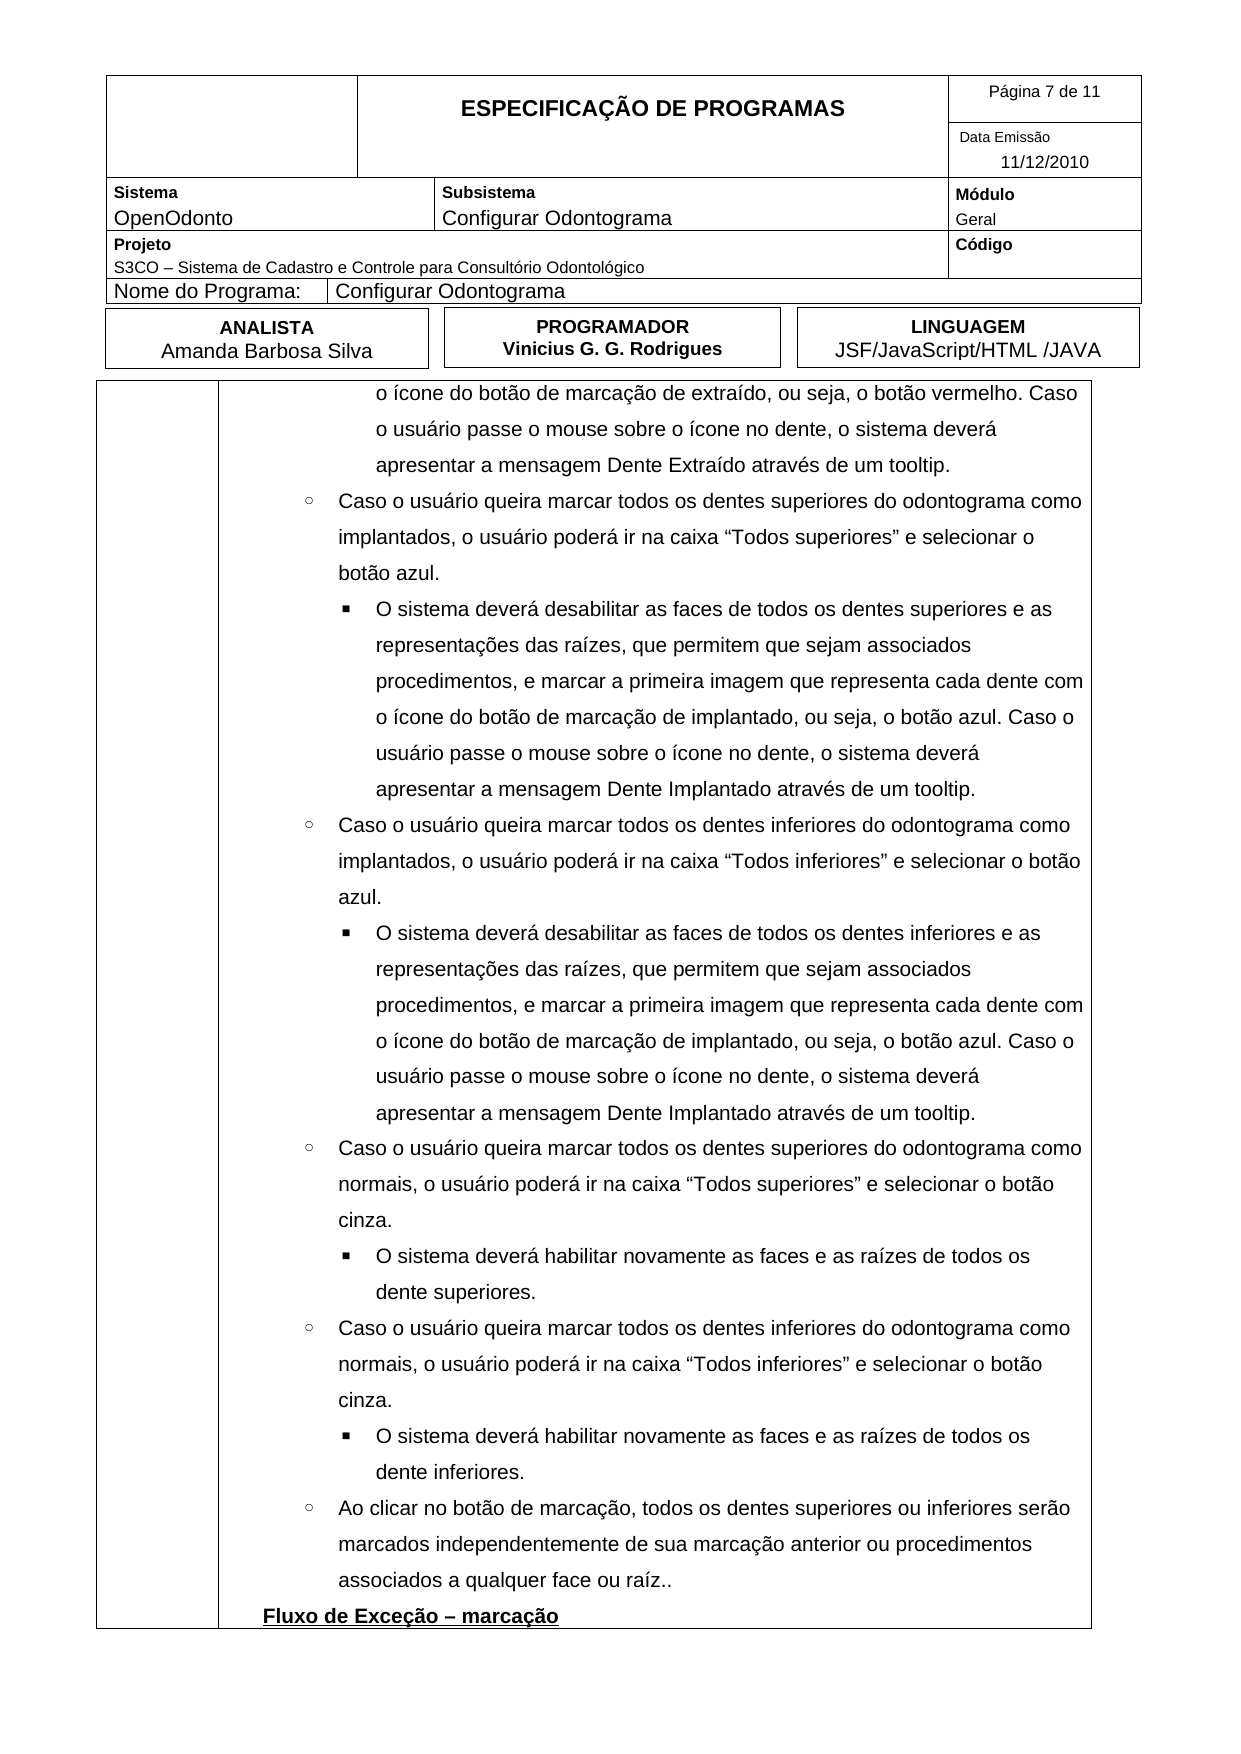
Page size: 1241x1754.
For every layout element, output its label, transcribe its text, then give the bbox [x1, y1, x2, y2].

table_header [97, 381, 218, 1628]
table_header Apresentar ao usuário a tela de associação de procedimentos do odontograma do paciente. Usuário. Selecionar a aba Odontograma no cadastro de Paciente. Fluxos Principais Sistema deverá apresentar a aba Odontograma no cadastro de Paciente. Nessa aba o sistema deverá apresentar logo em cima os dados do ondotograma selecionado. No caso, serão os dados do odontograma default. Caso outro odontograma seja selecionado, os dados deverão ser apresentados de acordo com o registro selecionado. Os dados apresentados serão: Código – 1 por exemplo Nome – Odontograma Padrão Data – a data atual Descrição - Primeira configuração do odontograma do paciente. Caso os dados do registro ultrapassem os limites da tela (como o campo descrição que pode ser extenso), o sistema deverá apresentar as informações até o limite especificado da tela, colocar reticências e permitir que o usuário visualize o restante da informação do registro ao passar o mouse sobre a informação incompleta na tela através de um tooltip. Isso deverá ser feito para não estourar os limites da tela. Abaixo desses dados deverão ser apresentadas as opções de filtragem: Não Realizado Realizado Planejado Pago Cada opção de filtragem deverá ser uma checkbox. Deverã vir todas as opções marcadas. Abaixo das opções de filtragem, o sistema deverá apresentar todos os dentes de uma pessoa adulta. Cada dente terá cinco representações: A primeira imagem mostrará os dentes pela face vestibular. A segunda imagem mostrará os dentes pela face oclusal ou incisal. A terceira imagem mostrará os dentes pela face palatina ou lingual. A quarta imagem representará a raiz do dente. É onde o usuário irá clicar para adicionar procedimentos. A quinta imagem representará as cinco faces dos dentes, citadas anteriormente. É onde o usuário irá clicar para adicionar procedimentos. Também deverão ser apresentados, abaixo de cada conjunto de representações do dente o número respectivo do dente. Caso o dente possua algum procedimento vinculado a uma face deverá ser indicado que naquela face possui(em) procedimento(s). Deverá ser colocada uma bolinha vermelha na(s) face(s) do(s) dente(s) que possuir(em) pocedimento(s). Para cada face de cada dente se houver um ou mais procedimentos associados, a face deverá ser marcada. Ou seja, cada dente possuirá no máximo cinco marcações, uma em cada face, independente da quantidade de procedimentos. Abaixo dos dentes deverão ser apresetados os botões de marcação de aspecto: Duas caixas separadas, uma para todos os dentes superiores e outra para todos os dentes inferiores. Em cada caixa o usuário terá a opção de: Botão vermelho - Marcar todos os dentes extraídos Botão azul - Marcar todos os dentes implantados Botão cinza - Marcar todos os dentes normais Ao passar o mouse em cima de cada botão, o sistema deverá apresentar qual é a opção do botão através de um tooltip. Botão vermelho – Extraidos Botão azul – Implantados Botão cinza – Normais Abaixo dos botões, deverá ser apresentado o botão de adicionar odontograma e a tabela de odontogramas do paciente a ser cadastrado ou já cadastrado. Cenário 1 – Filtrar procedimentos Ao clicar na aba odontograma, as filtragens virão todas marcadas. Então o sistema apresentará a marcação da bolinha vermelha em todas as faces que possuirem algum procedimento associado. Só será apresentada a bolinha vermelha nas faces que possuirem procedimentos de acordo com o status da filtragem selecionada. O usuário poderá então desmarcar uma opção de filtragem, o sistema irá carregar e apresentar as marcações de bolinha vermelha apenas nas faces que possuirem algum procedimento com os status selecionados na filtragem. O usuário não precisará clicar necessariamente na checkbox da filtragem. O usuário poderá selecionar todo o quadrado respectivo a filtragem desejada e a checkbox será desmarcada ou marcada. Ao passar o mouse sobre cada quadrado da filtragem, o sistema deverá colocar uma sombra acinzentada em toda a área selecionável para aquela filtragem, indicando ao usuário que em qualquer parte daquela área que ele selecione o checkbox será marcado ou desmarcado. Fluxos alternativos – filtragem Fluxo Alternativo 1 – Usuário marcou ou desmarcou outro status Caso o usuário marque ou desmaque outro status de filtragem, o sistema deverá carregar e apresentar novamente as marcações somente nas faces que possuirem procedimentos com os status selecionados na filtragem. Cenário 2 – Verificar procedimentos por face do dente Caso o usuário deseje saber quantos procedimentos estão associados a uma face que possui, ou não, marcação, ele poderá passar o mouse sobre a face desejada. O sistema irá marcar a face, apresentando-a com um sombreado cinza e apresentará a quantidade de procedimentos associados através de um tooltip. Cenário 3 – Marcar dentes Ao selecionar a aba de odontograma, todos os dentes virão como default marcados domo normais, ou seja, não possuirão nenhuma marcação. Caso o usuário deseje marcar um dente como Extraído, deverá clicar com o botão direito em cima de uma das três imagens que representam o dente desejado. O sistema irá apresentar uma pequena tela com as opções: Extraído, Implante e Normal, sendo que a opção Normal deverá vir marcada como default. O usuário seleciona então a opção Extraído. Ao selecionar essa opção, o sistema deverá desabilitar as faces do dente e a representação da raiz, que permitem que sejam associados procedimentos, e marcar a primeira imagem que representa o dente com o mesmo ícone do botão de marcação de extraído, ou seja, o botão vermelho. Caso o usuário passe o mouse sobre o ícone do dente, o sistema deverá apresentar a mensagem Dente Extraído através de um tooltip. Caso o usuário deseje marcar um dente como Implantado, deverá clicar com o botão direito em cima de uma das três imagens que representam o dente desejado. O sistema irá apresentar uma pequena tela com as opções: Extraído, Implante e Normal, sendo que a opção Normal deverá vir marcada como default. O usuário seleciona então a opção Implante. Ao selecionar essa opção, o sistema deverá desabilitar as faces do dente e a representação da raiz, que permitem que sejam associados procedimentos, e marcar a primeira imagem que representa o dente com o mesmo ícone do botão de marcação de implantado, ou seja, o botão azul. Caso o usuário passe o mouse sobre o ícone do dente, o sistema deverá apresentar a mensagem Dente Implantado através de um tooltip. Caso o usuário marque novamente o dente como normal, o sistema deverá habilitá-lo novamente. Para que a tela de opções de marcação seja apresentada, o usuário deverá clicar com o botão direito em cima de uma das três imagens que representam o dente. Fluxos alternativos – marcação Fluxo Alternativo 1 – Marcar dentes pelos botões Caso o usuário queira marcar todos os dentes superiores do odontograma como extraídos, o usuário poderá ir na caixa “Todos superiores” e selecionar o botão vermelho. O sistema deverá desabilitar as faces de todos os dentes superiores e as representações das raízes, que permitem que sejam associados procedimentos, e marcar a primeira imagem que representa cada dente com o ícone do botão de marcação de extraído, ou seja, o botão vermelho. Caso o usuário passe o mouse sobre o ícone no dente, o sistema deverá apresentar a mensagem Dente Extraído através de um tooltip. Caso o usuário queira marcar todos os dentes inferiores do odontograma como extraídos, o usuário poderá ir na caixa “Todos inferiores” e selecionar o botão vermelho. O sistema deverá desabilitar as faces de todos os dentes inferiores e as representações das raízes, que permitem que sejam associados procedimentos, e marcar a primeira imagem que representa cada dente com o ícone do botão de marcação de extraído, ou seja, o botão vermelho. Caso o usuário passe o mouse sobre o ícone no dente, o sistema deverá apresentar a mensagem Dente Extraído através de um tooltip. Caso o usuário queira marcar todos os dentes superiores do odontograma como implantados, o usuário poderá ir na caixa “Todos superiores” e selecionar o botão azul. O sistema deverá desabilitar as faces de todos os dentes superiores e as representações das raízes, que permitem que sejam associados procedimentos, e marcar a primeira imagem que representa cada dente com o ícone do botão de marcação de implantado, ou seja, o botão azul. Caso o usuário passe o mouse sobre o ícone no dente, o sistema deverá apresentar a mensagem Dente Implantado através de um tooltip. Caso o usuário queira marcar todos os dentes inferiores do odontograma como implantados, o usuário poderá ir na caixa “Todos inferiores” e selecionar o botão azul. O sistema deverá desabilitar as faces de todos os dentes inferiores e as representações das raízes, que permitem que sejam associados procedimentos, e marcar a primeira imagem que representa cada dente com o ícone do botão de marcação de implantado, ou seja, o botão azul. Caso o usuário passe o mouse sobre o ícone no dente, o sistema deverá apresentar a mensagem Dente Implantado através de um tooltip. Caso o usuário queira marcar todos os dentes superiores do odontograma como normais, o usuário poderá ir na caixa “Todos superiores” e selecionar o botão cinza. O sistema deverá habilitar novamente as faces e as raízes de todos os dente superiores. Caso o usuário queira marcar todos os dentes inferiores do odontograma como normais, o usuário poderá ir na caixa “Todos inferiores” e selecionar o botão cinza. O sistema deverá habilitar novamente as faces e as raízes de todos os dente inferiores. Ao clicar no botão de marcação, todos os dentes superiores ou inferiores serão marcados independentemente de sua marcação anterior ou procedimentos associados a qualquer face ou raíz.. Fluxo de Exceção – marcação Fluxo de Exceção 1 – Usuário fecha a tela de marcação Se caso após clicar com o botão direito em cima de uma das três imagens que representam o dente, o usuário não queira mais trocar a marcação do dente, ele poderá clicar em qualquer parte da tela, que não seja a tela de opções de marcação e então a tela de marcação será fechada. Exceções Perda de conexão com o servidor ou banco de dados. Apresentar mensagem em uma pop up: “Falha não prevista – Consulte o administrador do sistema” A sessão do usuário deve expirar em 30 minutos, a partir disso se o usuário selecionar qualquer ação do sistema, ele deve ser redirecionado para a tela de login. Se o usuário selecionar link do “OpenOdonto” (Logo no canto Superior direito Sob o menu), sistema deve redirecionar para a tela principal do sistema. Se o usuário selecionar a opção “sair” (encerrar sessão), sistema deve redirecionar para tela de login e encerrar a sessão corrente do usuário. [219, 381, 1091, 1628]
